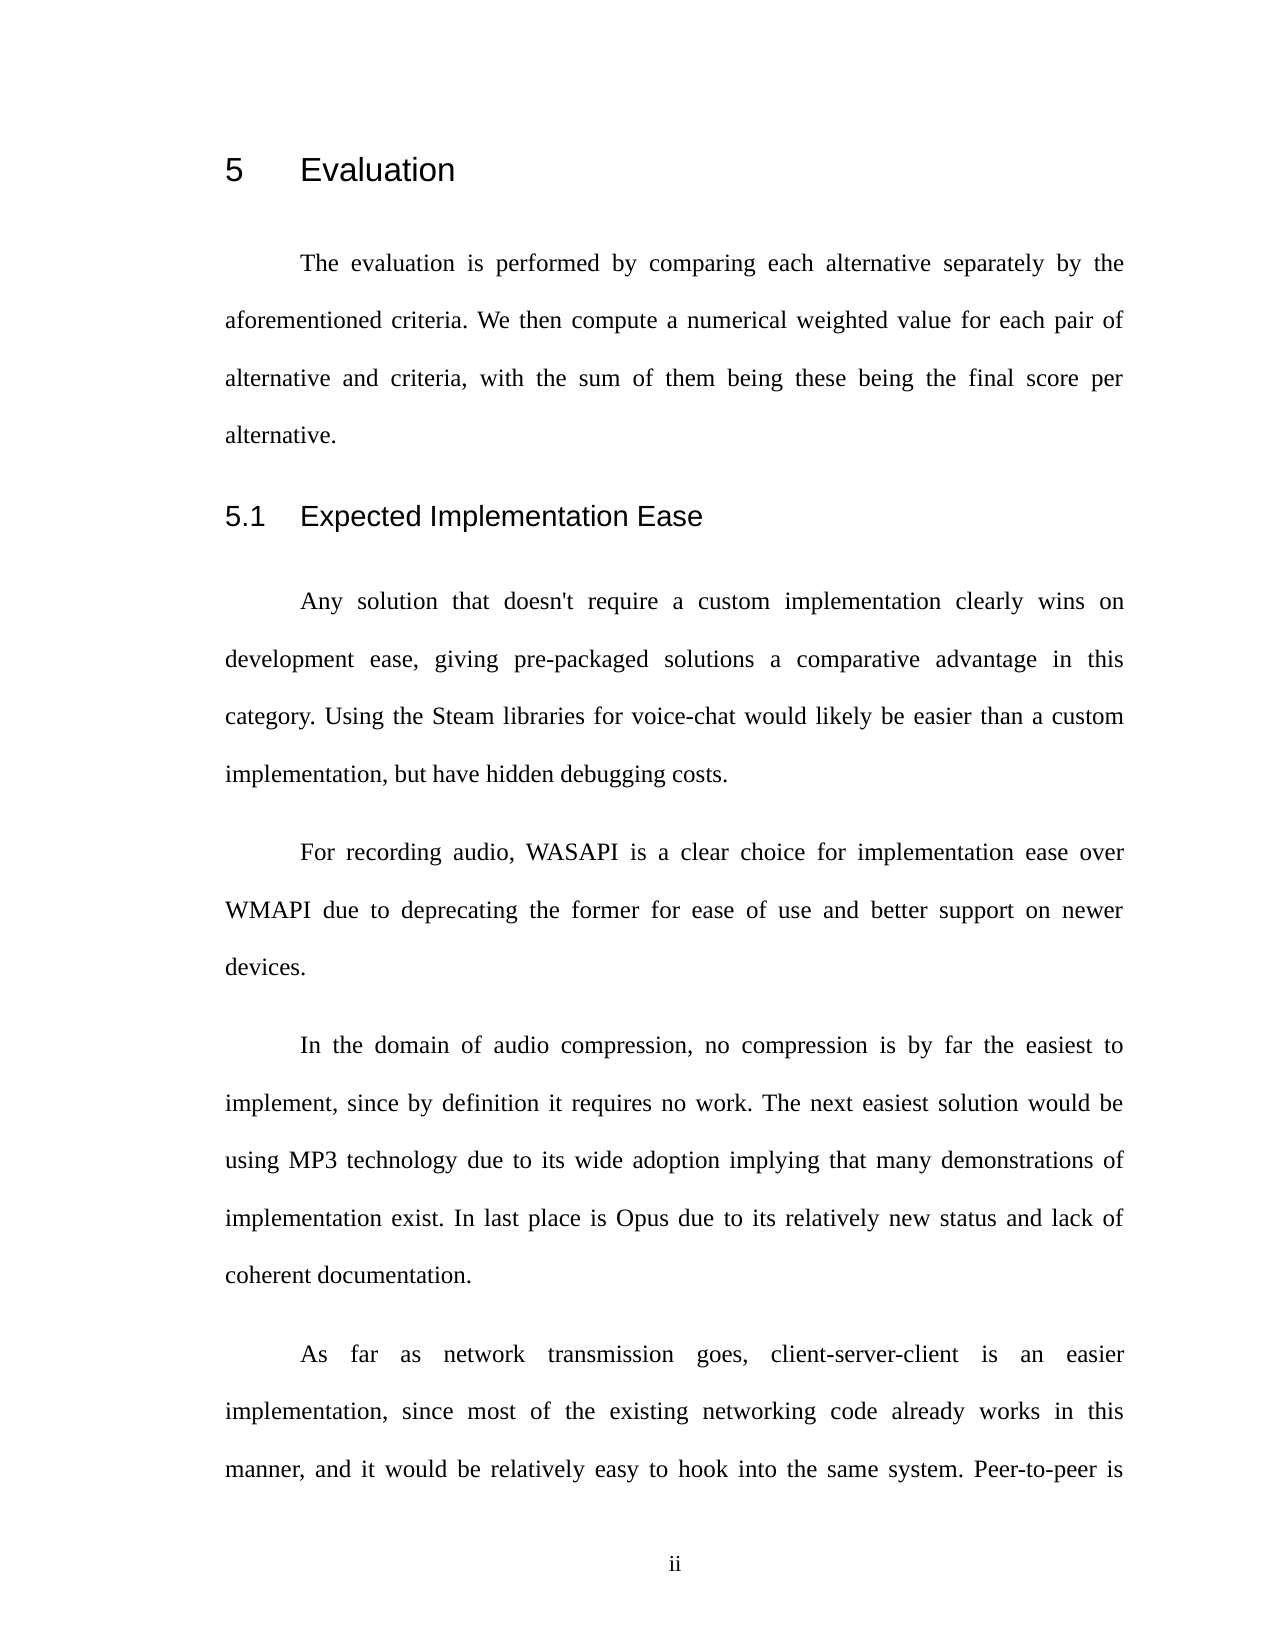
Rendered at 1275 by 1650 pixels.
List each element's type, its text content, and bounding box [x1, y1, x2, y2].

text In the domain of audio compression, no compression is by far the easiest to implement, since by definition it requires no work. The next easiest solution would be using MP3 technology due to its wide adoption implying that many demonstrations of implementation exist. In last place is Opus due to its relatively new status and lack of coherent documentation. [225, 1031, 1125, 1289]
text Any solution that doesn't require a custom implementation clearly wins on development ease, giving pre-packaged solutions a comparative advantage in this category. Using the Steam libraries for voice-chat would likely be easier than a custom implementation, but have hidden debugging costs. [225, 586, 1125, 788]
text 5.1 Expected Implementation Ease [225, 498, 1125, 532]
text The evaluation is performed by comparing each alternative separately by the aforementioned criteria. We then compute a numerical weighted value for each pair of alternative and criteria, with the sum of them being these being the final score per alternative. [225, 248, 1125, 449]
text 5 Evaluation [225, 150, 1125, 188]
text As far as network transmission goes, client-server-client is an easier implementation, since most of the existing networking code already works in this manner, and it would be relatively easy to hook into the same system. Peer-to-peer is [225, 1339, 1125, 1483]
text For recording audio, WASAPI is a clear choice for implementation ease over WMAPI due to deprecating the former for ease of use and better support on newer devices. [225, 837, 1125, 981]
